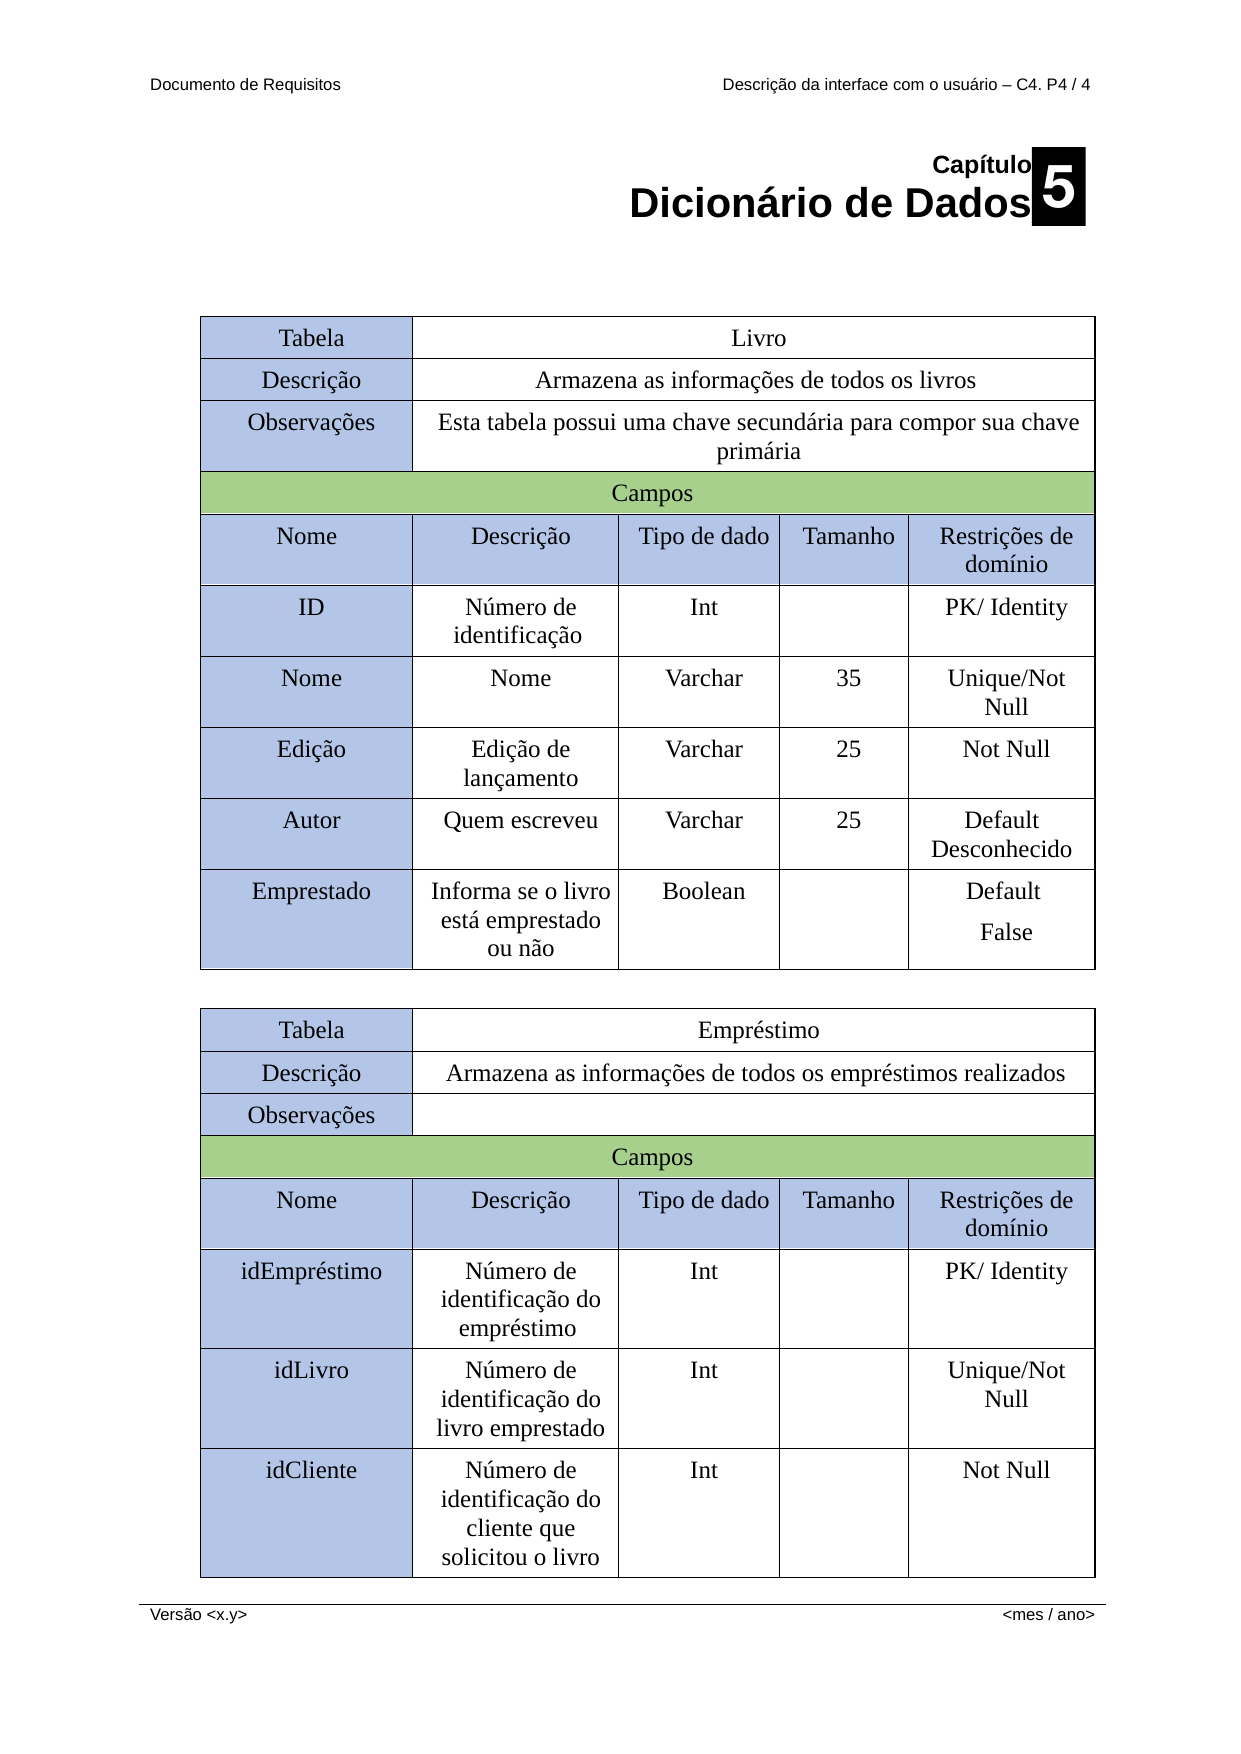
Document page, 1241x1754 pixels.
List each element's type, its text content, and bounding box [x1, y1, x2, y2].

table_cell Nome [201, 657, 412, 727]
table_cell ID [201, 586, 412, 656]
table_cell Int [619, 586, 779, 656]
table_cell Número de identificação do livro emprestado [413, 1349, 618, 1448]
table_cell Nome [201, 1179, 412, 1248]
table_cell [780, 1349, 908, 1448]
table_cell Varchar [619, 728, 779, 798]
table_cell Int [619, 1349, 779, 1448]
table_cell Restrições de domínio [909, 515, 1094, 584]
table_cell Campos [201, 472, 1094, 513]
table_cell Esta tabela possui uma chave secundária para compor sua chave primária [413, 401, 1094, 471]
table_cell Varchar [619, 799, 779, 869]
table_header Empréstimo [413, 1009, 1094, 1051]
table_cell Observações [201, 401, 412, 471]
table_cell Tipo de dado [619, 1179, 779, 1248]
picture [1031, 147, 1086, 226]
table_cell Observações [201, 1094, 412, 1135]
table_cell idLivro [201, 1349, 412, 1448]
table_cell Tamanho [780, 1179, 908, 1248]
table_cell Restrições de domínio [909, 1179, 1094, 1248]
table_cell Descrição [201, 359, 412, 400]
table_cell PK/ Identity [909, 586, 1094, 656]
table_cell Unique/Not Null [909, 1349, 1094, 1448]
table_cell 35 [780, 657, 908, 727]
table_cell Edição de lançamento [413, 728, 618, 798]
table_cell Default Desconhecido [909, 799, 1094, 869]
table_cell Descrição [413, 515, 618, 584]
table_cell Número de identificação [413, 586, 618, 656]
table_cell Descrição [413, 1179, 618, 1248]
text Capítulo [210, 150, 1031, 179]
table_header Tabela [201, 1009, 412, 1051]
table_cell [780, 1449, 908, 1577]
table_cell [780, 1250, 908, 1348]
table_cell [780, 586, 908, 656]
table_cell Informa se o livro está emprestado ou não [413, 870, 618, 968]
table_cell Tamanho [780, 515, 908, 584]
table_cell Quem escreveu [413, 799, 618, 869]
table_cell Número de identificação do cliente que solicitou o livro [413, 1449, 618, 1577]
table_cell Nome [413, 657, 618, 727]
table_cell idEmpréstimo [201, 1250, 412, 1348]
table_cell Emprestado [201, 870, 412, 968]
table_cell Autor [201, 799, 412, 869]
table_cell 25 [780, 728, 908, 798]
table_cell Not Null [909, 1449, 1094, 1577]
table_cell Unique/Not Null [909, 657, 1094, 727]
table_cell Boolean [619, 870, 779, 968]
table_cell Int [619, 1449, 779, 1577]
table_cell Armazena as informações de todos os livros [413, 359, 1094, 400]
table_cell 25 [780, 799, 908, 869]
table_cell Default False [909, 870, 1094, 968]
table_cell Edição [201, 728, 412, 798]
table_cell Armazena as informações de todos os empréstimos realizados [413, 1052, 1094, 1093]
table_cell Varchar [619, 657, 779, 727]
subtitle Dicionário de Dados [150, 179, 1090, 227]
table_cell Descrição [201, 1052, 412, 1093]
table_cell Tipo de dado [619, 515, 779, 584]
table_cell [413, 1094, 1094, 1135]
table_cell Nome [201, 515, 412, 584]
table_cell PK/ Identity [909, 1250, 1094, 1348]
table_cell Número de identificação do empréstimo [413, 1250, 618, 1348]
table_cell Int [619, 1250, 779, 1348]
table_cell Not Null [909, 728, 1094, 798]
table_cell [780, 870, 908, 968]
table_cell Campos [201, 1136, 1094, 1177]
table_header Tabela [201, 317, 412, 358]
table_cell idCliente [201, 1449, 412, 1577]
table_header Livro [413, 317, 1094, 358]
